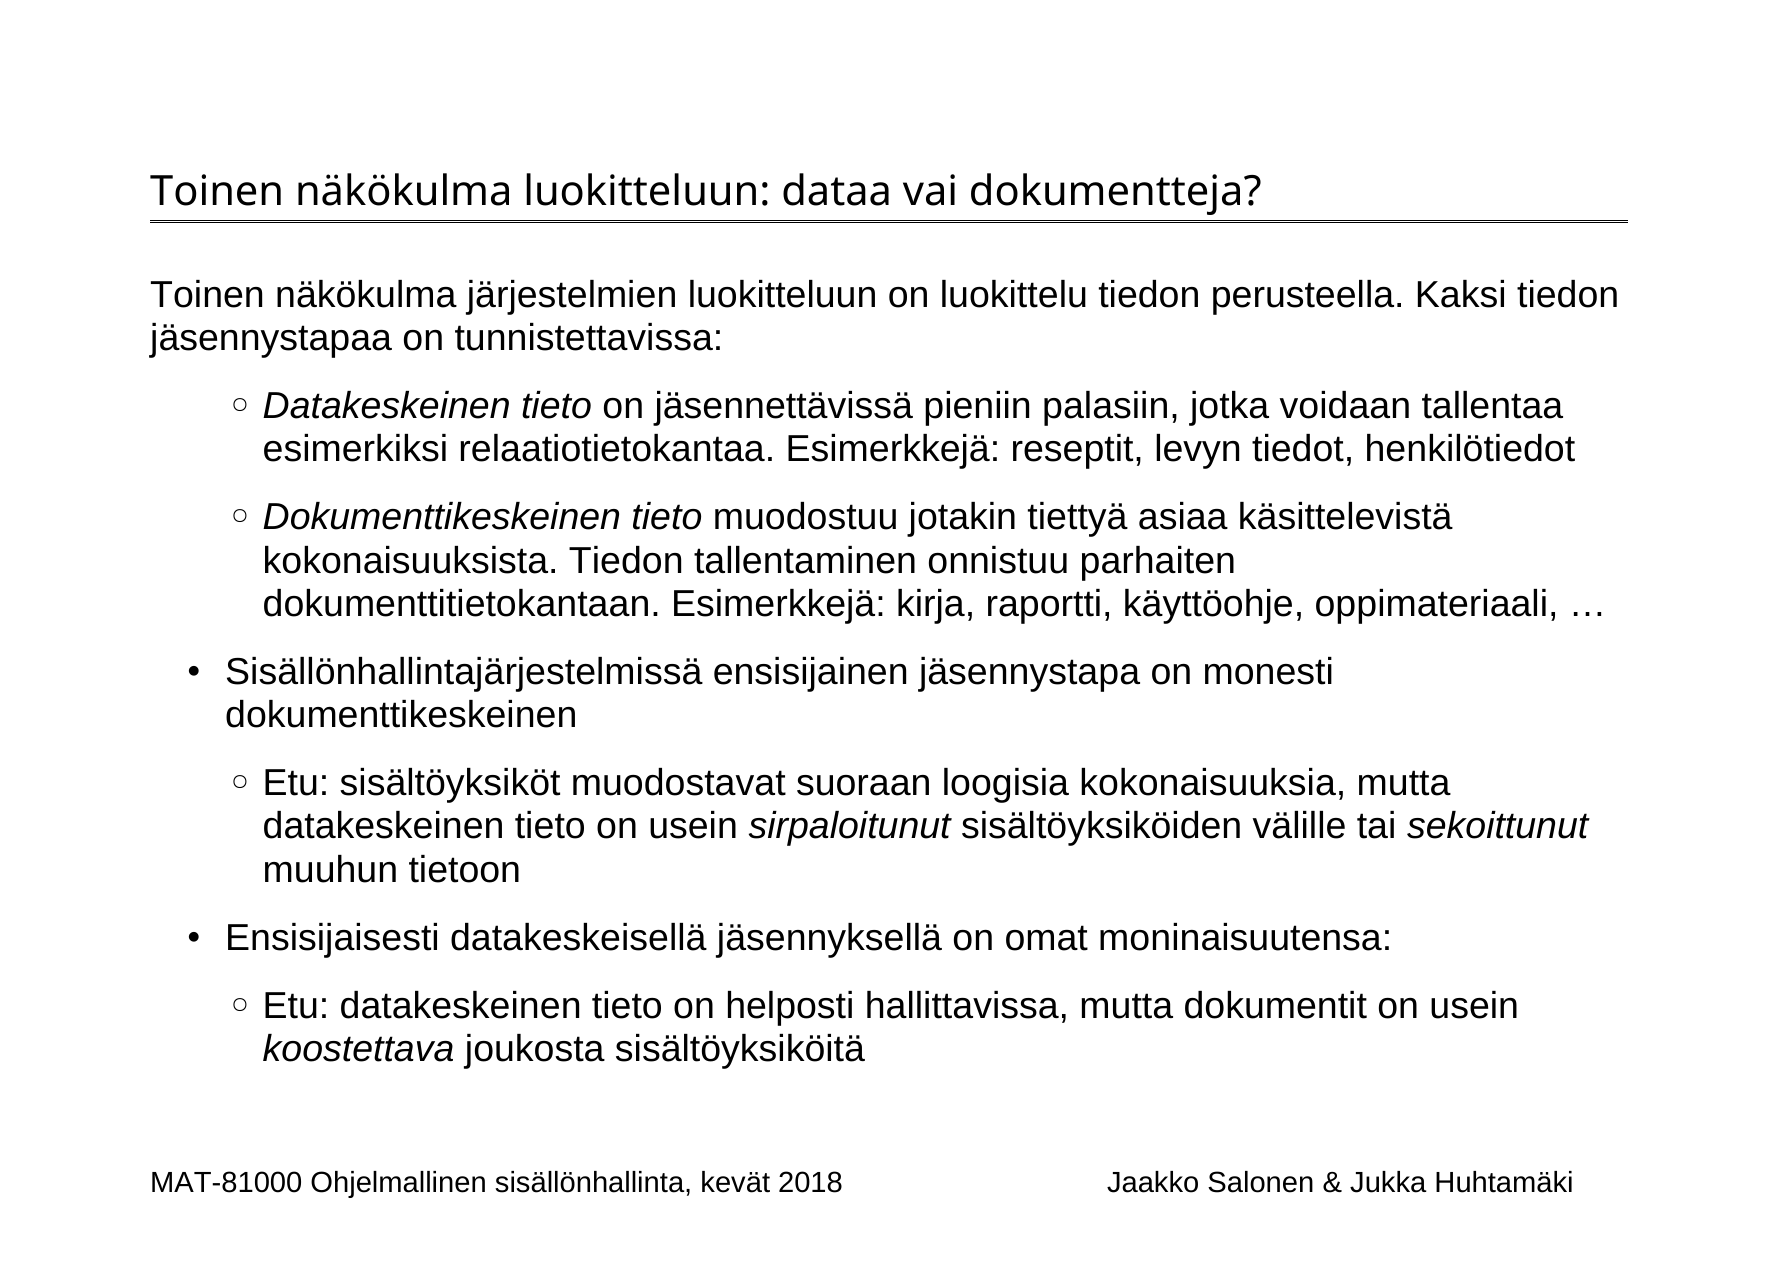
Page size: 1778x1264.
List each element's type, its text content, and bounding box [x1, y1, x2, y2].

text Toinen näkökulma järjestelmien luokitteluun on luokittelu tiedon perusteella. Kaksi tiedon jäsennystapaa on tunnistettavissa: [150, 272, 1628, 358]
list Sisällönhallintajärjestelmissä ensisijainen jäsennystapa on monesti dokumenttikeskeinen [187, 649, 1628, 735]
list Ensisijaisesti datakeskeisellä jäsennyksellä on omat moninaisuutensa: [187, 915, 1628, 958]
list Dokumenttikeskeinen tieto muodostuu jotakin tiettyä asiaa käsittelevistä kokonaisuuksista. Tiedon tallentaminen onnistuu parhaiten dokumenttitietokantaan. Esimerkkejä: kirja, raportti, käyttöohje, oppimateriaali, … [225, 494, 1628, 624]
subtitle Toinen näkökulma luokitteluun: dataa vai dokumentteja? [150, 161, 1628, 220]
list Datakeskeinen tieto on jäsennettävissä pieniin palasiin, jotka voidaan tallentaa esimerkiksi relaatiotietokantaa. Esimerkkejä: reseptit, levyn tiedot, henkilötiedot [225, 383, 1628, 469]
list Etu: sisältöyksiköt muodostavat suoraan loogisia kokonaisuuksia, mutta datakeskeinen tieto on usein sirpaloitunut sisältöyksiköiden välille tai sekoittunut muuhun tietoon [225, 760, 1628, 890]
list Etu: datakeskeinen tieto on helposti hallittavissa, mutta dokumentit on usein koostettava joukosta sisältöyksiköitä [225, 983, 1628, 1069]
